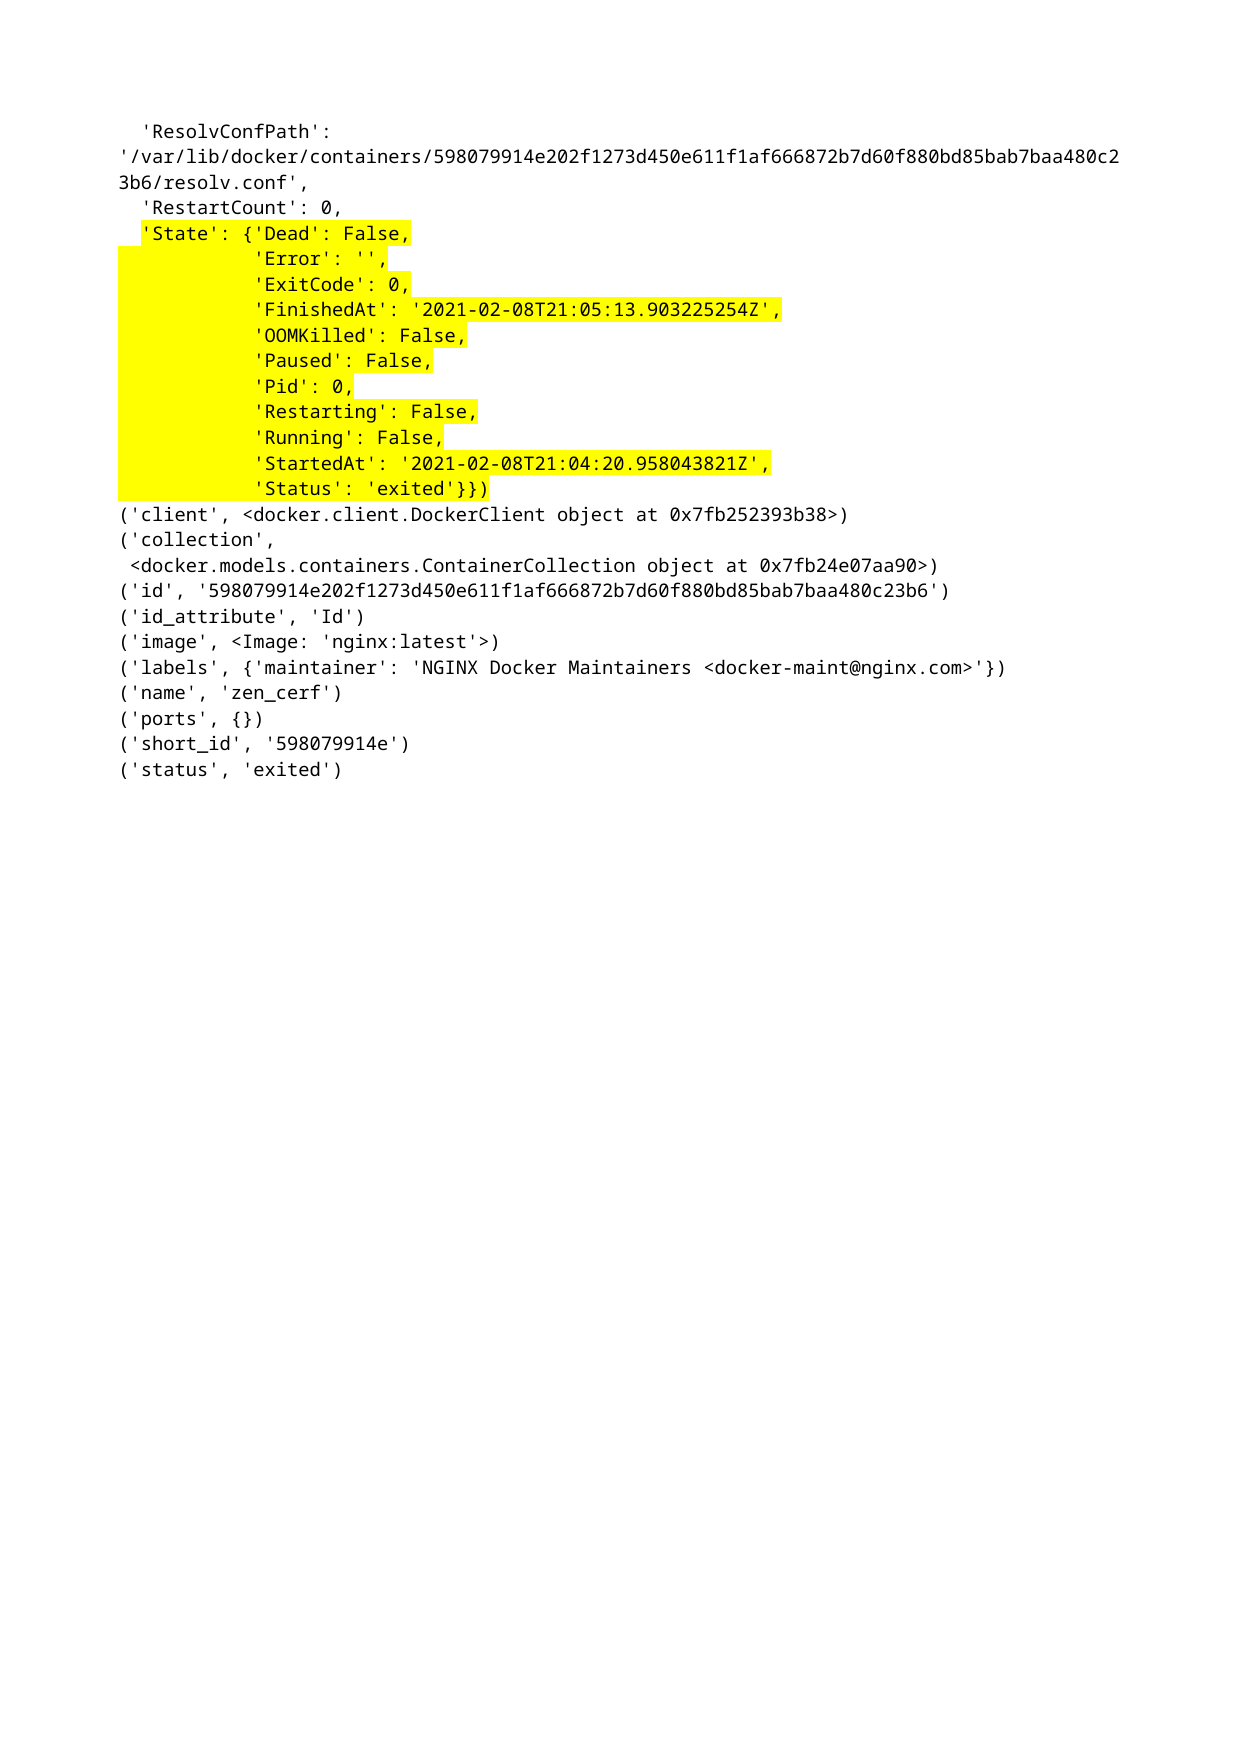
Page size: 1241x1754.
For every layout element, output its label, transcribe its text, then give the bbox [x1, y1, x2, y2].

text 'Running': False, [118, 424, 1122, 450]
text 'State': {'Dead': False, [118, 220, 1122, 246]
text 'Status': 'exited'}}) [118, 475, 1122, 501]
text ('image', <Image: 'nginx:latest'>) [118, 628, 1122, 654]
text 'StartedAt': '2021-02-08T21:04:20.958043821Z', [118, 450, 1122, 475]
text 'Pid': 0, [118, 373, 1122, 399]
text 'ExitCode': 0, [118, 271, 1122, 297]
text 'RestartCount': 0, [118, 195, 1122, 220]
text ('ports', {}) [118, 705, 1122, 731]
text ('short_id', '598079914e') [118, 731, 1122, 756]
text ('collection', [118, 526, 1122, 552]
text <docker.models.containers.ContainerCollection object at 0x7fb24e07aa90>) [118, 552, 1122, 577]
text ('id_attribute', 'Id') [118, 603, 1122, 628]
text 'Error': '', [118, 246, 1122, 271]
text ('name', 'zen_cerf') [118, 679, 1122, 705]
text 'OOMKilled': False, [118, 322, 1122, 348]
text 'FinishedAt': '2021-02-08T21:05:13.903225254Z', [118, 297, 1122, 322]
text 'Restarting': False, [118, 399, 1122, 424]
text 'Paused': False, [118, 348, 1122, 373]
text ('id', '598079914e202f1273d450e611f1af666872b7d60f880bd85bab7baa480c23b6') [118, 577, 1122, 603]
text ('labels', {'maintainer': 'NGINX Docker Maintainers <docker-maint@nginx.com>'}) [118, 654, 1122, 679]
text 'ResolvConfPath': '/var/lib/docker/containers/598079914e202f1273d450e611f1af666872b7d60f880bd85bab7baa480c23b6/resolv.conf', [118, 118, 1122, 195]
text ('client', <docker.client.DockerClient object at 0x7fb252393b38>) [118, 501, 1122, 526]
text ('status', 'exited') [118, 756, 1122, 782]
